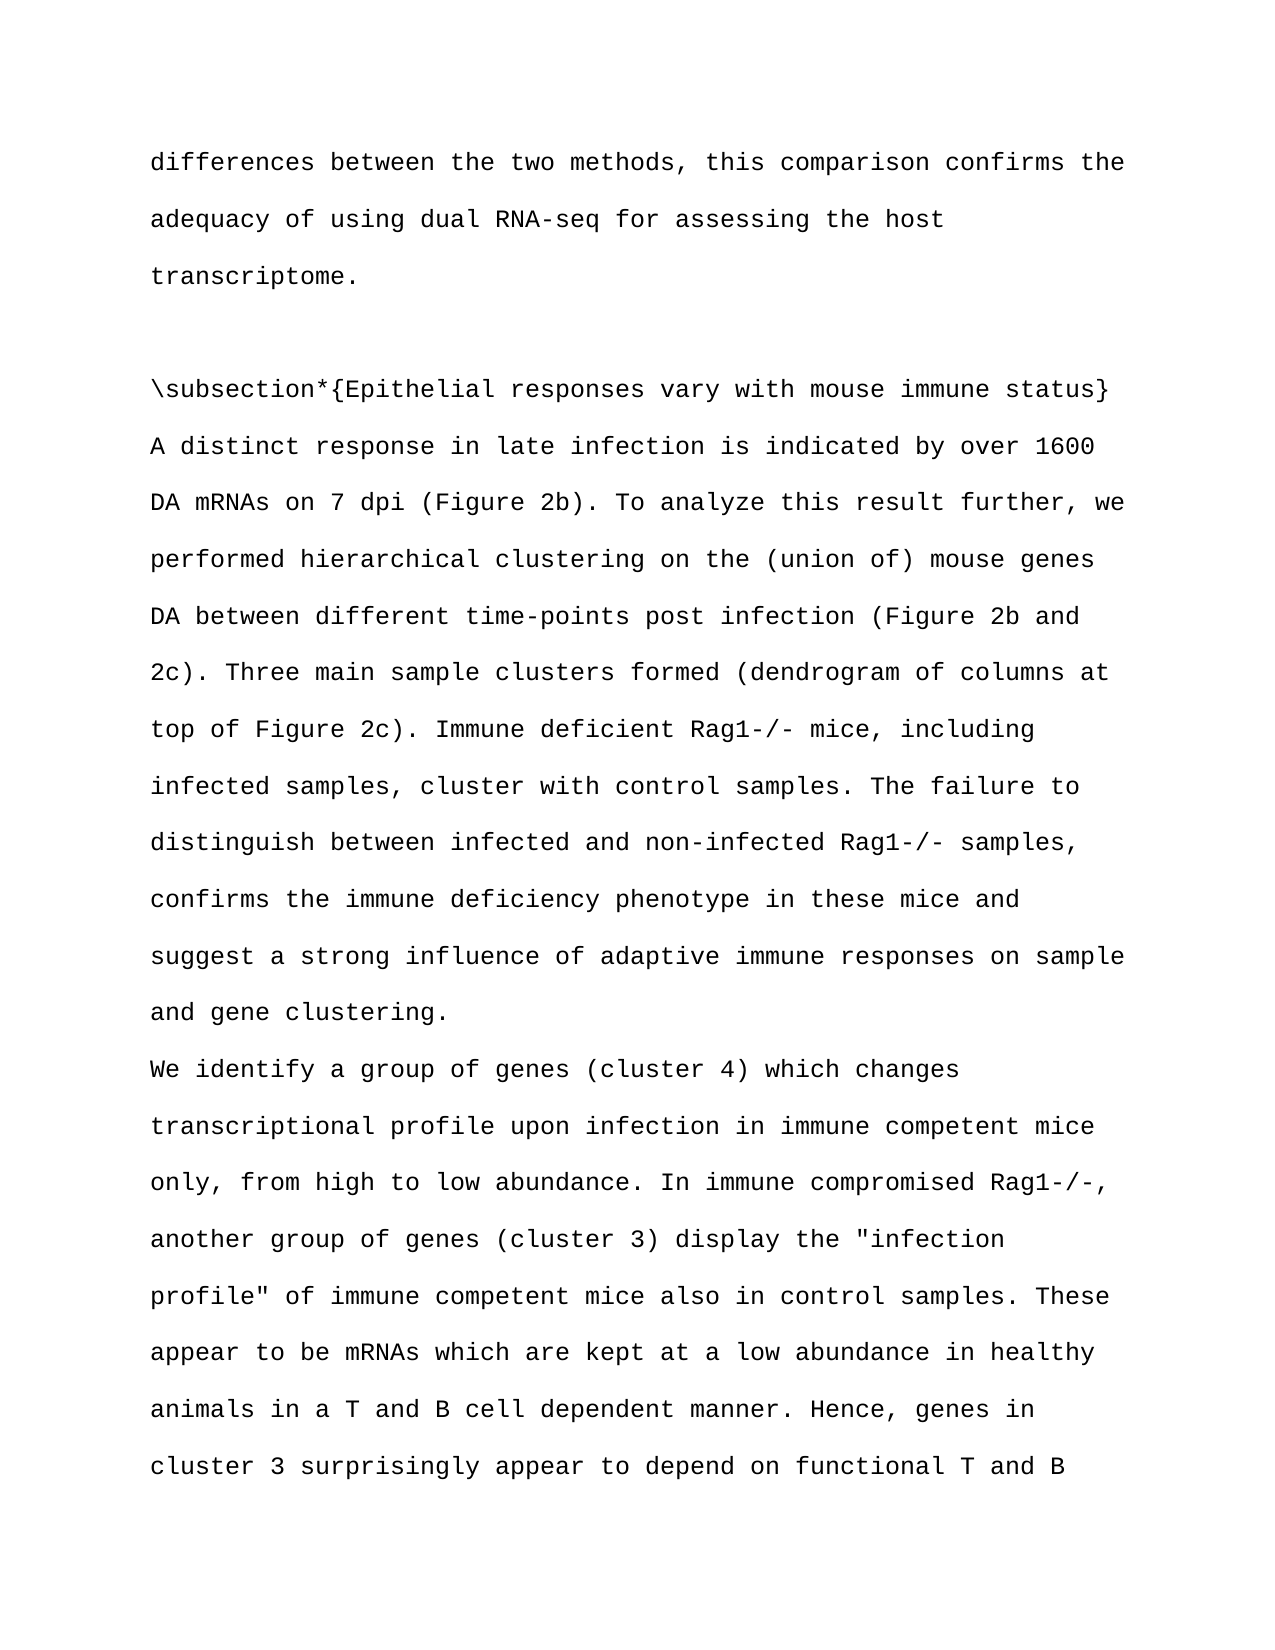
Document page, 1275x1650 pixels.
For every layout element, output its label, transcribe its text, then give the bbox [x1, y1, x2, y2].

text \subsection*{Epithelial responses vary with mouse immune status} [150, 377, 1125, 405]
text A distinct response in late infection is indicated by over 1600 DA mRNAs on 7 dpi (Figure 2b). To analyze this result further, we performed hierarchical clustering on the (union of) mouse genes DA between different time-points post infection (Figure 2b and 2c). Three main sample clusters formed (dendrogram of columns at top of Figure 2c). Immune deficient Rag1-/- mice, including infected samples, cluster with control samples. The failure to distinguish between infected and non-infected Rag1-/- samples, confirms the immune deficiency phenotype in these mice and suggest a strong influence of adaptive immune responses on sample and gene clustering. [150, 433, 1125, 1028]
text We identify a group of genes (cluster 4) which changes transcriptional profile upon infection in immune competent mice only, from high to low abundance. In immune compromised Rag1-/-, another group of genes (cluster 3) display the "infection profile" of immune competent mice also in control samples. These appear to be mRNAs which are kept at a low abundance in healthy animals in a T and B cell dependent manner. Hence, genes in cluster 3 surprisingly appear to depend on functional T and B [150, 1057, 1125, 1482]
text differences between the two methods, this comparison confirms the adequacy of using dual RNA-seq for assessing the host transcriptome. [150, 150, 1125, 292]
